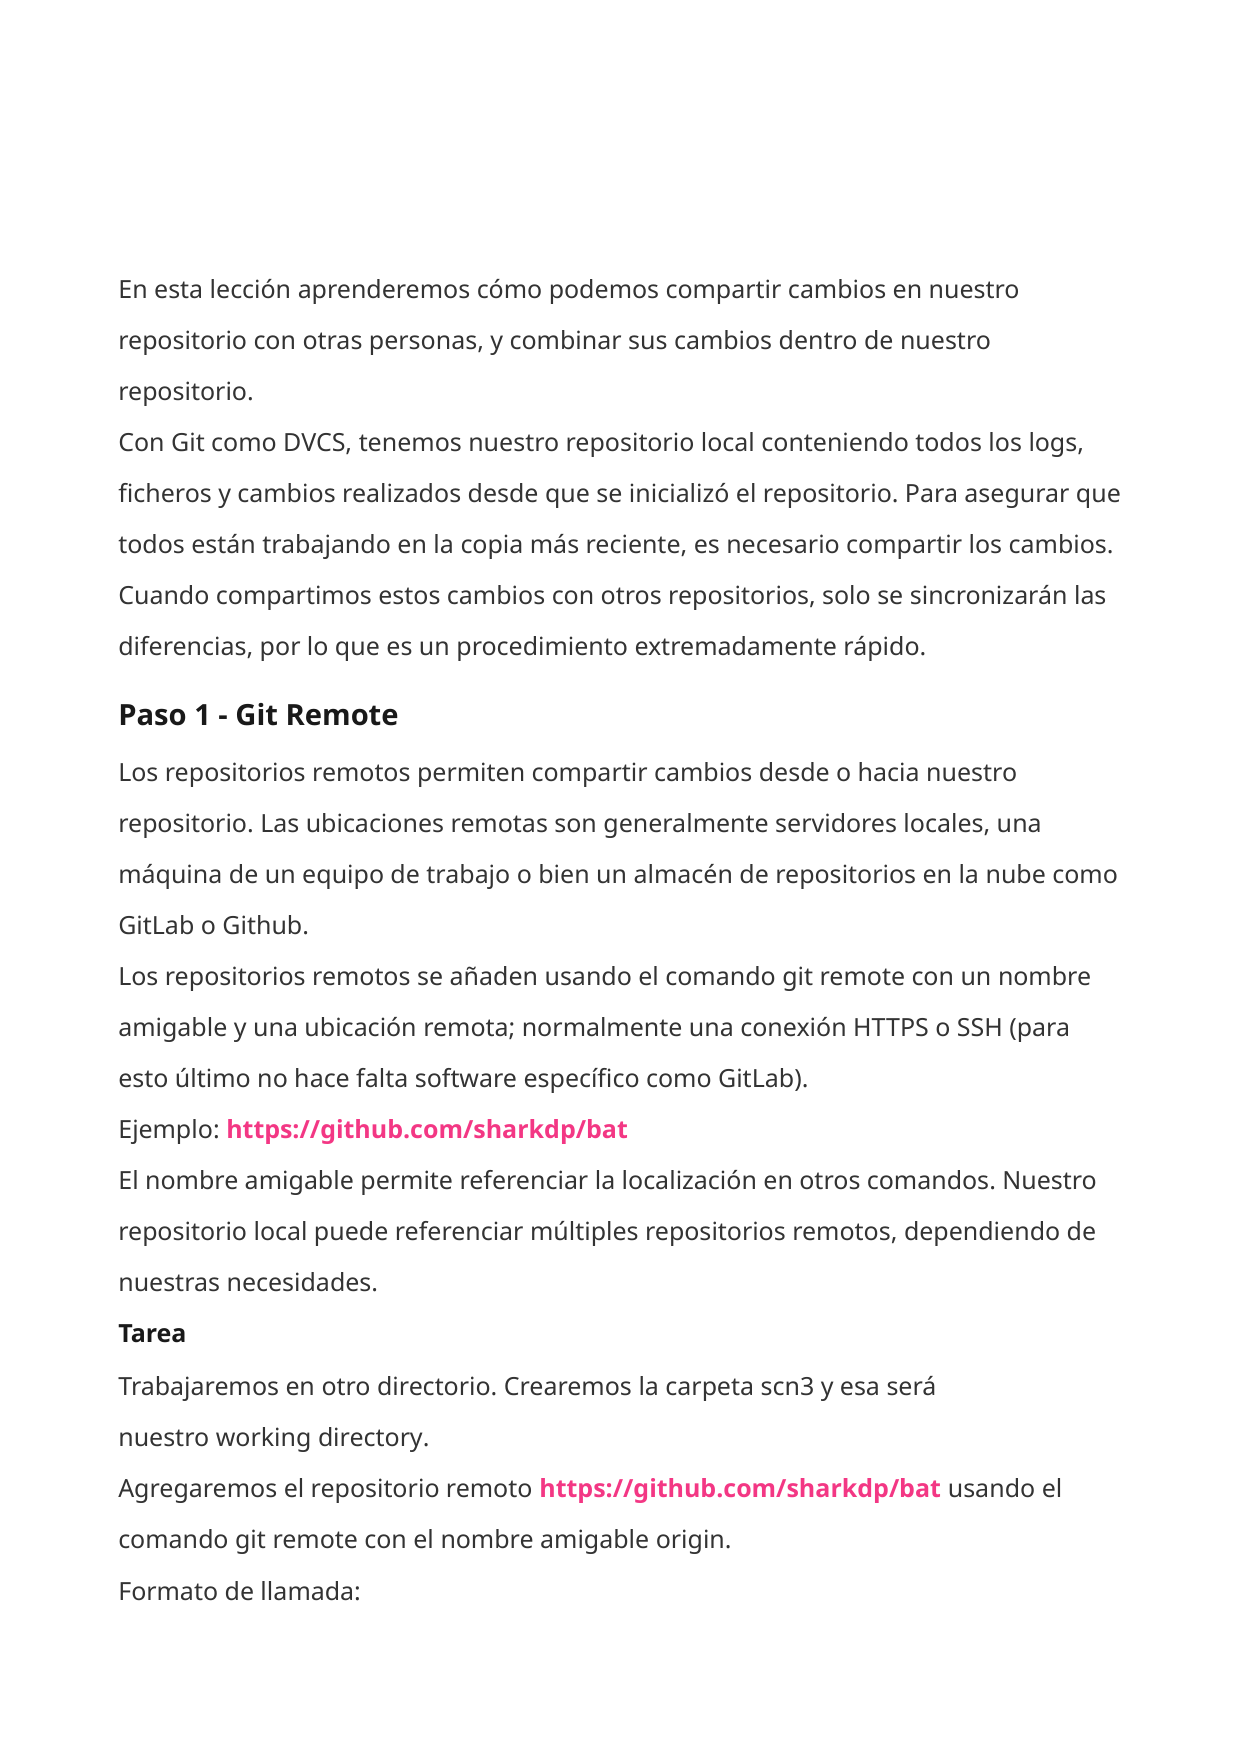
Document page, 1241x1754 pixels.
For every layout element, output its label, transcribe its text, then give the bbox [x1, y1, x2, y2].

text En esta lección aprenderemos cómo podemos compartir cambios en nuestro repositorio con otras personas, y combinar sus cambios dentro de nuestro repositorio. [118, 271, 1122, 407]
text Con Git como DVCS, tenemos nuestro repositorio local conteniendo todos los logs, ficheros y cambios realizados desde que se inicializó el repositorio. Para asegurar que todos están trabajando en la copia más reciente, es necesario compartir los cambios. Cuando compartimos estos cambios con otros repositorios, solo se sincronizarán las diferencias, por lo que es un procedimiento extremadamente rápido. [118, 424, 1122, 663]
text Ejemplo: https://github.com/sharkdp/bat [118, 1112, 1122, 1146]
text Los repositorios remotos permiten compartir cambios desde o hacia nuestro repositorio. Las ubicaciones remotas son generalmente servidores locales, una máquina de un equipo de trabajo o bien un almacén de repositorios en la nube como GitLab o Github. [118, 754, 1122, 941]
text Los repositorios remotos se añaden usando el comando git remote con un nombre amigable y una ubicación remota; normalmente una conexión HTTPS o SSH (para esto último no hace falta software específico como GitLab). [118, 958, 1122, 1094]
text Agregaremos el repositorio remoto https://github.com/sharkdp/bat usando el comando git remote con el nombre amigable origin. [118, 1471, 1122, 1556]
text Trabajaremos en otro directorio. Crearemos la carpeta scn3 y esa será nuestro working directory. [118, 1369, 1122, 1454]
text Formato de llamada: [118, 1573, 1122, 1607]
subtitle Paso 1 - Git Remote [118, 694, 1122, 734]
subtitle Tarea [118, 1316, 1122, 1350]
text El nombre amigable permite referenciar la localización en otros comandos. Nuestro repositorio local puede referenciar múltiples repositorios remotos, dependiendo de nuestras necesidades. [118, 1163, 1122, 1299]
